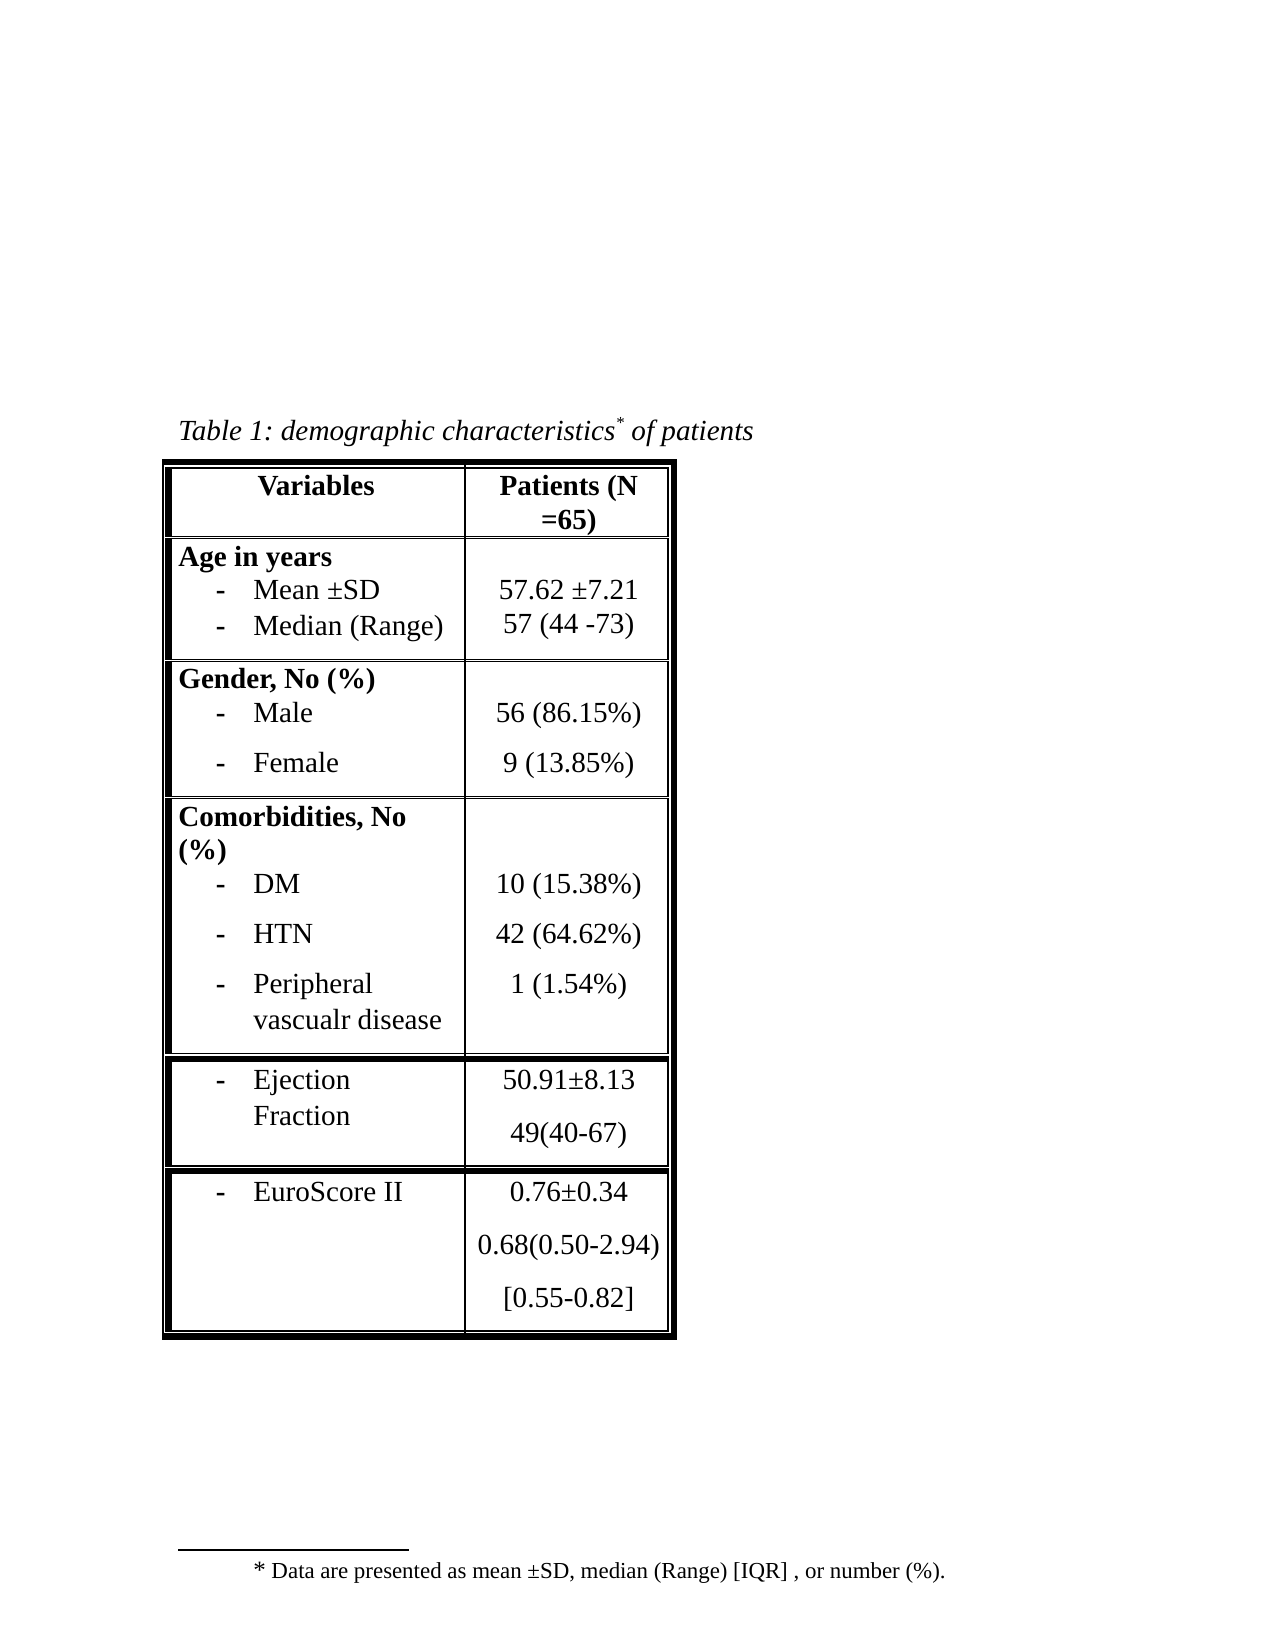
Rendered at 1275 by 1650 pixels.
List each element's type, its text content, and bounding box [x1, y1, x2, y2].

table_cell 0.76±0.34 0.68(0.50-2.94) [0.55-0.82] [466, 1174, 667, 1330]
table_cell 57.62 ±7.21 57 (44 -73) [466, 539, 667, 658]
table_cell Female [172, 745, 464, 796]
table_header Patients (N =65) [466, 469, 667, 536]
table_cell 50.91±8.13 49(40-67) [466, 1062, 667, 1165]
table_cell 9 (13.85%) [466, 745, 667, 796]
table_cell 56 (86.15%) [466, 695, 667, 745]
table_cell DM [172, 866, 464, 916]
table_cell Male [172, 695, 464, 745]
table_cell Peripheral vascualr disease [172, 966, 464, 1053]
table_cell Ejection Fraction [172, 1062, 464, 1165]
table_cell [466, 662, 667, 695]
table_cell 42 (64.62%) [466, 916, 667, 966]
table_cell EuroScore II [172, 1174, 464, 1330]
table_header Variables [172, 469, 464, 536]
table_cell Comorbidities, No (%) [172, 799, 464, 866]
table_cell 1 (1.54%) [466, 966, 667, 1053]
table_cell HTN [172, 916, 464, 966]
table_cell Gender, No (%) [172, 662, 464, 695]
text Data are presented as mean ±SD, median (Range) [IQR] , or number (%). [178, 1556, 1097, 1584]
table_cell [466, 799, 667, 866]
text Table 1: demographic characteristics of patients [178, 413, 1097, 447]
table_cell 10 (15.38%) [466, 866, 667, 916]
table_cell Age in years Mean ±SD Median (Range) [172, 539, 464, 658]
